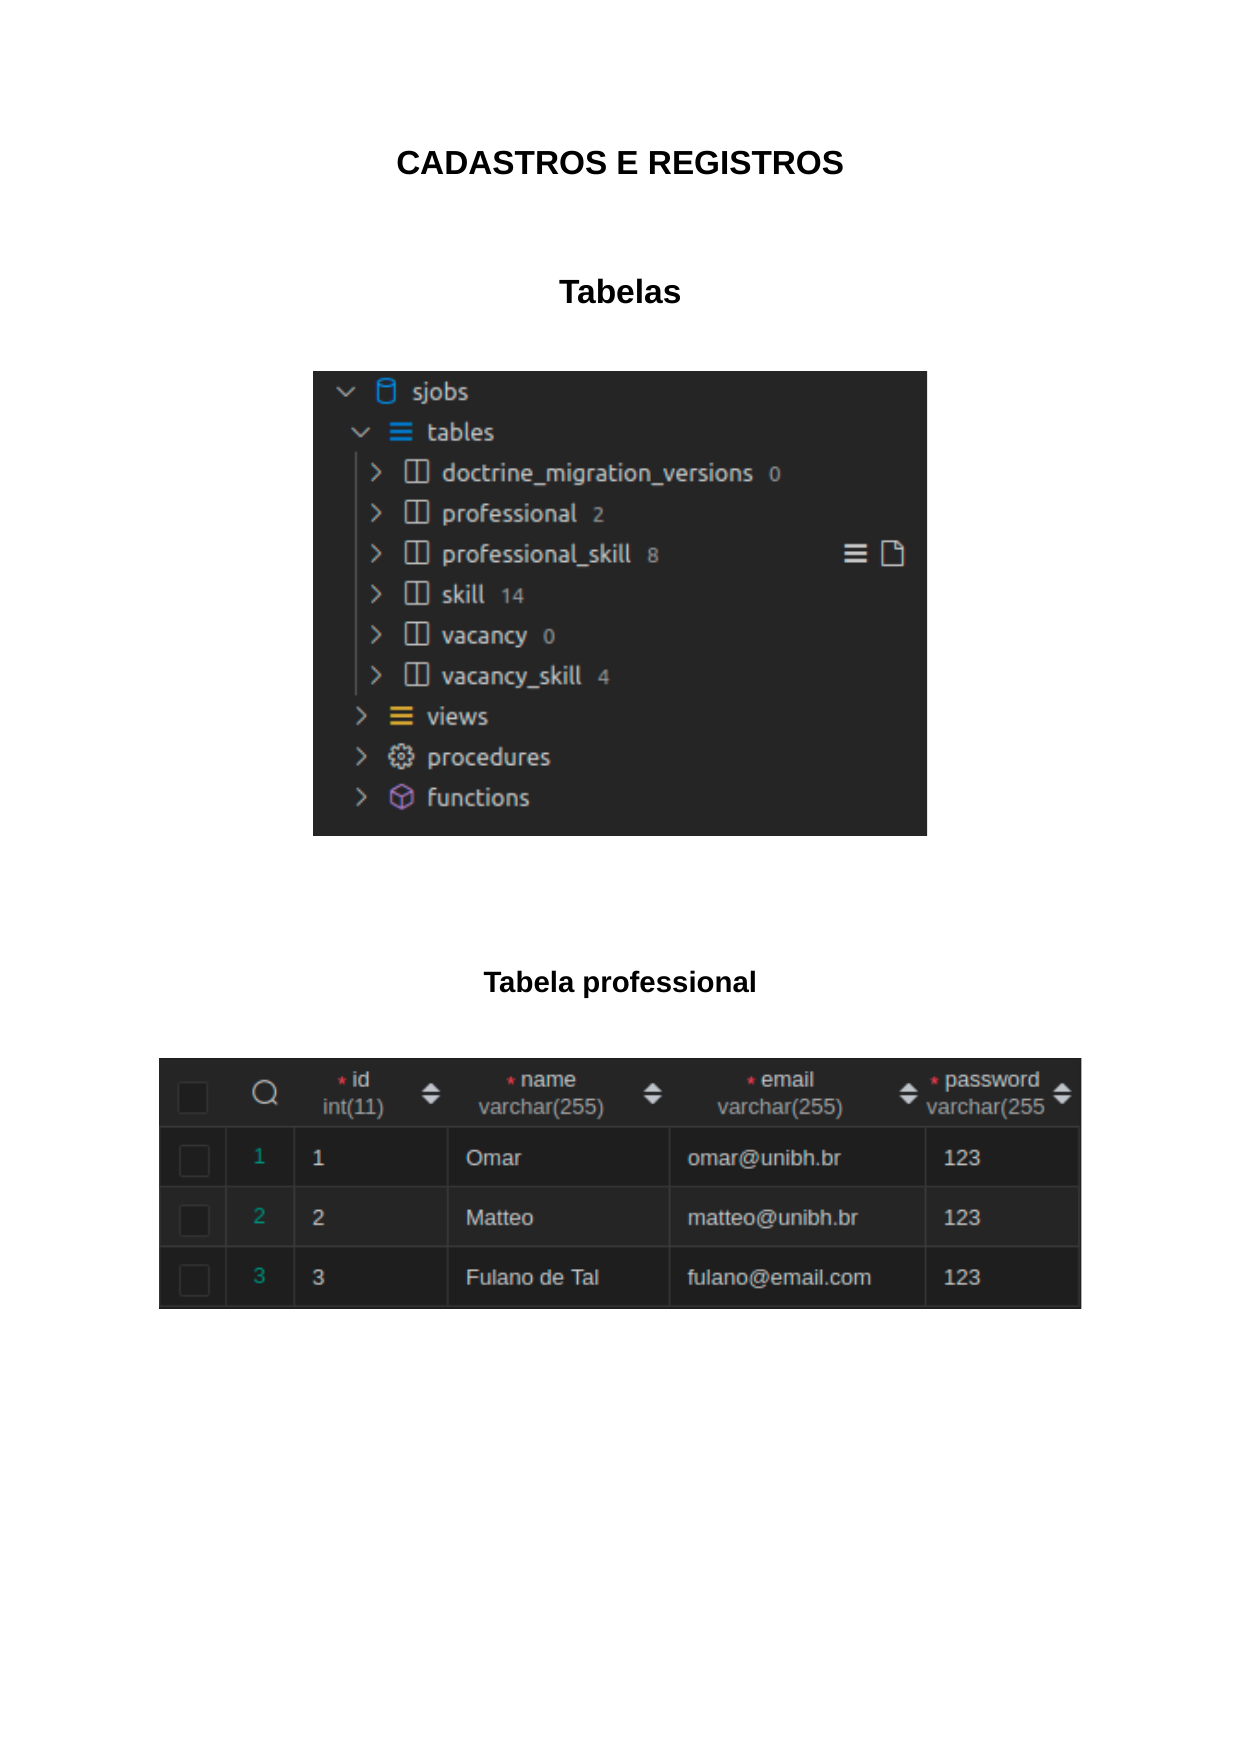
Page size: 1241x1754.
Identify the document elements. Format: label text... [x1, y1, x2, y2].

subtitle Tabelas [118, 272, 1122, 311]
picture [159, 1058, 1082, 1309]
subtitle CADASTROS E REGISTROS [118, 143, 1122, 182]
subtitle Tabela professional [118, 964, 1122, 998]
picture [313, 371, 928, 836]
